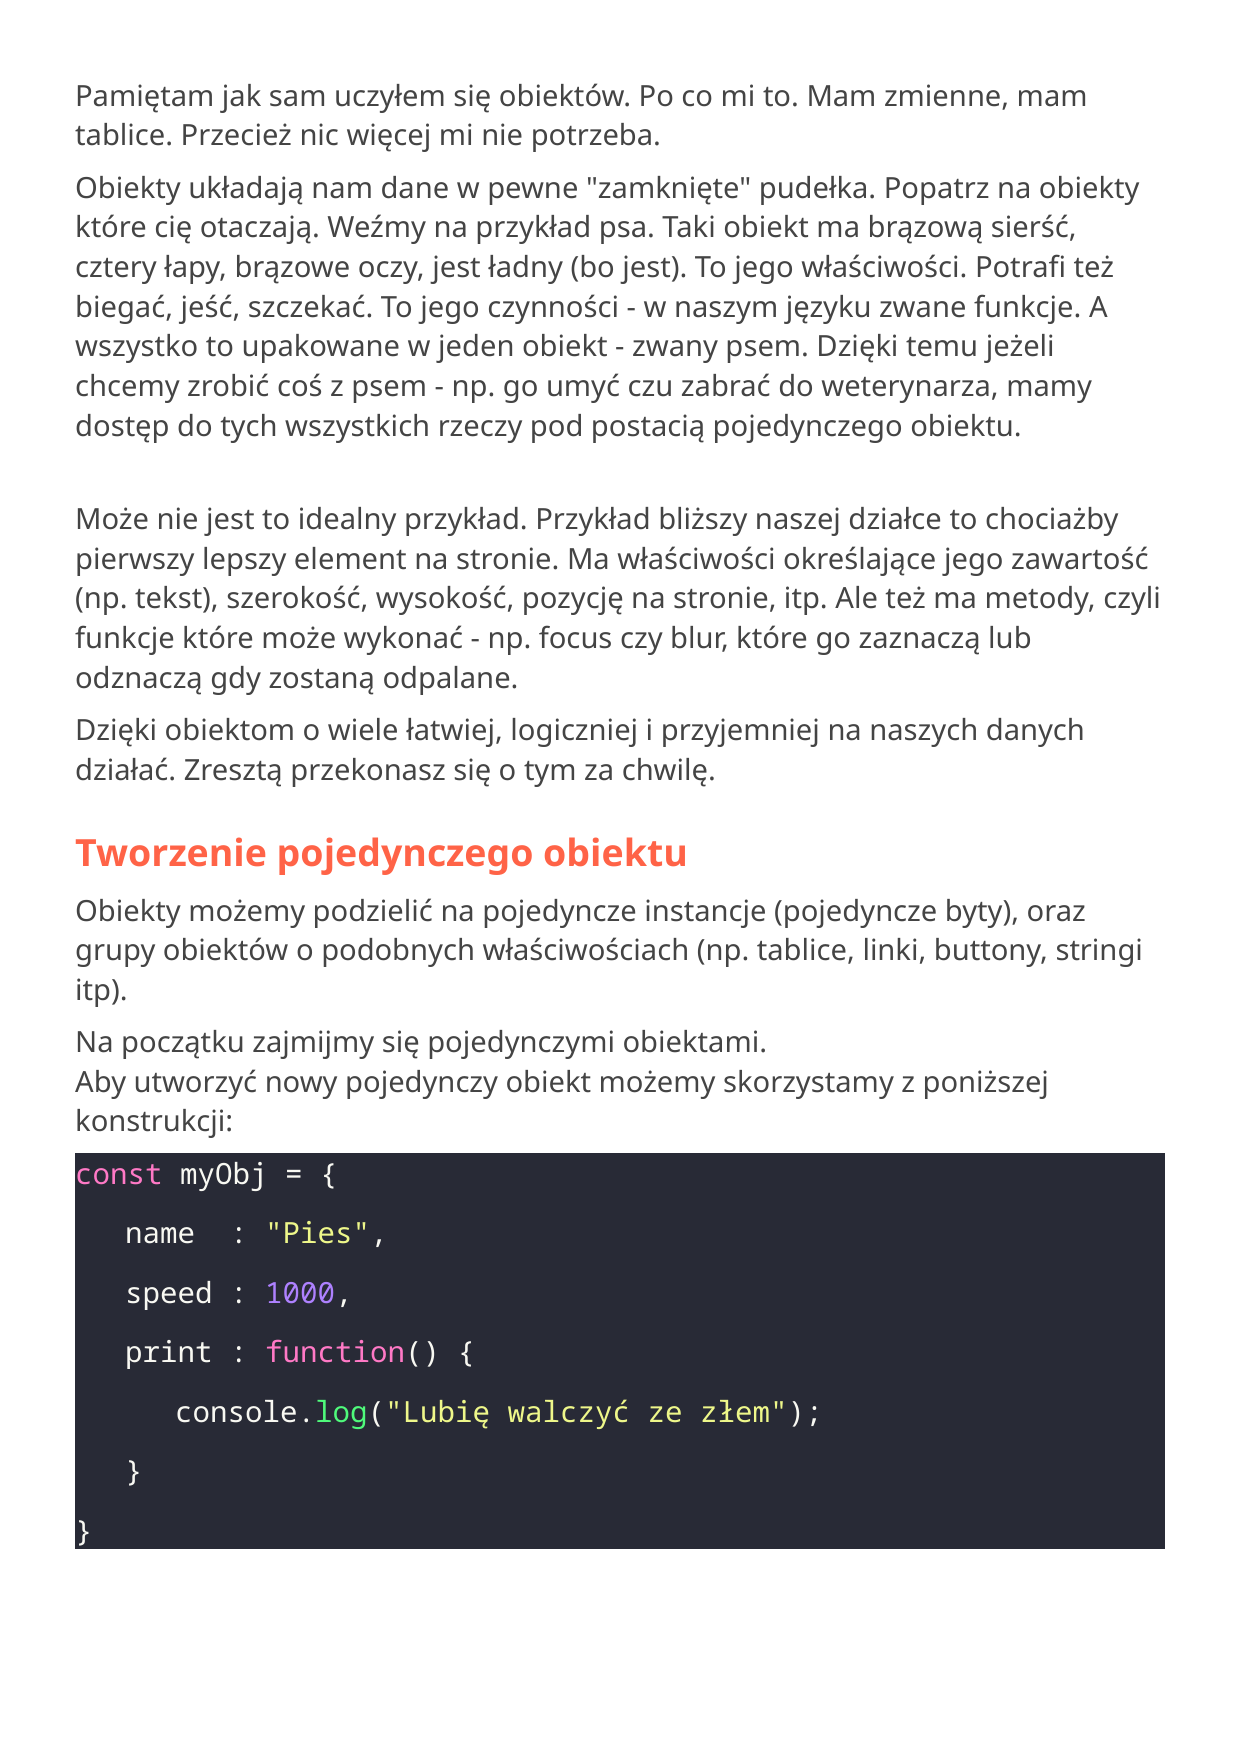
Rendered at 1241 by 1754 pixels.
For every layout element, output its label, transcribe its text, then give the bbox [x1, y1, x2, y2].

text console.log("Lubię walczyć ze złem"); [75, 1391, 1165, 1431]
subtitle Tworzenie pojedynczego obiektu [75, 826, 1165, 877]
text } [75, 1510, 1165, 1549]
text Obiekty możemy podzielić na pojedyncze instancje (pojedyncze byty), oraz grupy obiektów o podobnych właściwościach (np. tablice, linki, buttony, stringi itp). [75, 890, 1165, 1009]
text Na początku zajmijmy się pojedynczymi obiektami. Aby utworzyć nowy pojedynczy obiekt możemy skorzystamy z poniższej konstrukcji: [75, 1021, 1165, 1140]
text print : function() { [75, 1331, 1165, 1371]
text Może nie jest to idealny przykład. Przykład bliższy naszej działce to chociażby pierwszy lepszy element na stronie. Ma właściwości określające jego zawartość (np. tekst), szerokość, wysokość, pozycję na stronie, itp. Ale też ma metody, czyli funkcje które może wykonać - np. focus czy blur, które go zaznaczą lub odznaczą gdy zostaną odpalane. [75, 498, 1165, 697]
text name : "Pies", [75, 1212, 1165, 1252]
text speed : 1000, [75, 1272, 1165, 1312]
text Dzięki obiektom o wiele łatwiej, logiczniej i przyjemniej na naszych danych działać. Zresztą przekonasz się o tym za chwilę. [75, 709, 1165, 789]
text Pamiętam jak sam uczyłem się obiektów. Po co mi to. Mam zmienne, mam tablice. Przecież nic więcej mi nie potrzeba. [75, 75, 1165, 154]
text Obiekty układają nam dane w pewne "zamknięte" pudełka. Popatrz na obiekty które cię otaczają. Weźmy na przykład psa. Taki obiekt ma brązową sierść, cztery łapy, brązowe oczy, jest ładny (bo jest). To jego właściwości. Potrafi też biegać, jeść, szczekać. To jego czynności - w naszym języku zwane funkcje. A wszystko to upakowane w jeden obiekt - zwany psem. Dzięki temu jeżeli chcemy zrobić coś z psem - np. go umyć czu zabrać do weterynarza, mamy dostęp do tych wszystkich rzeczy pod postacią pojedynczego obiektu. [75, 167, 1165, 445]
text const myObj = { [75, 1153, 1165, 1193]
text } [75, 1450, 1165, 1490]
